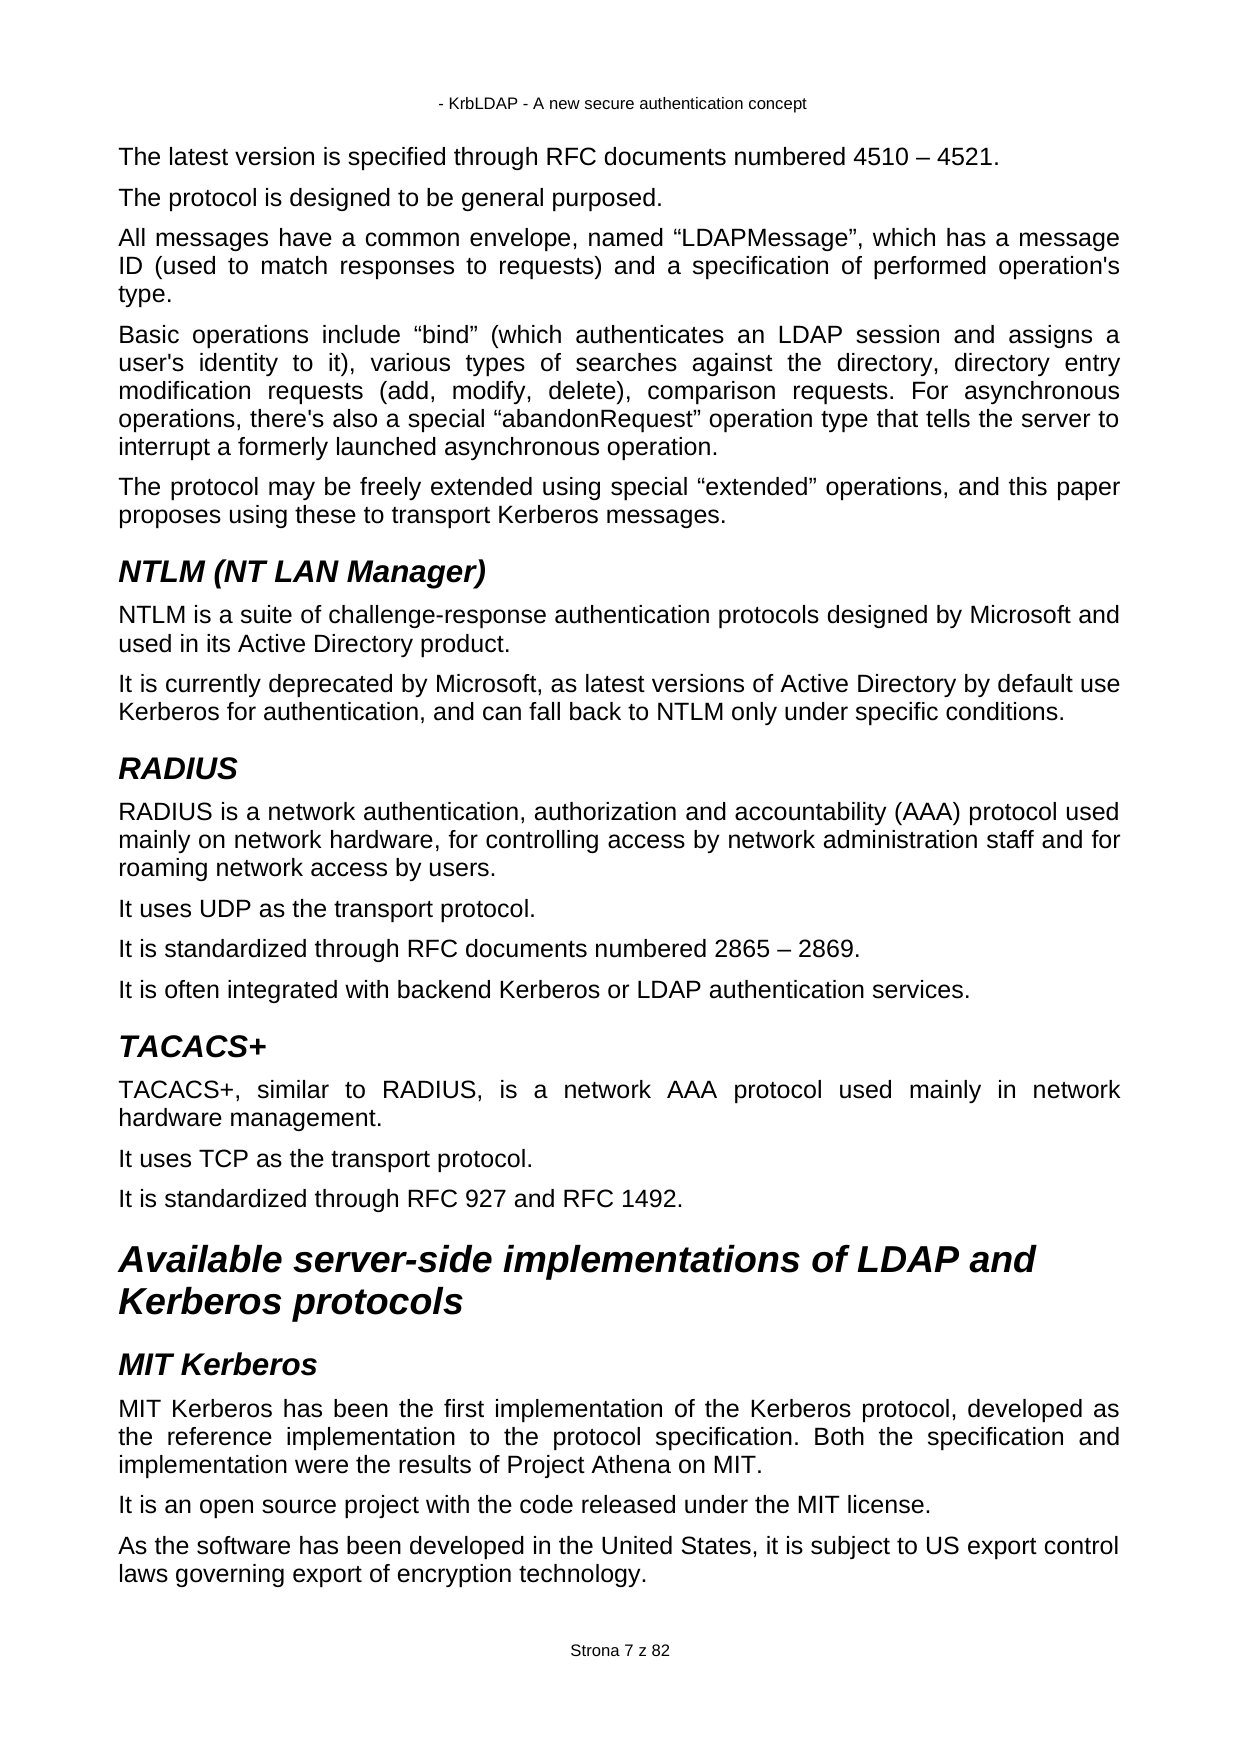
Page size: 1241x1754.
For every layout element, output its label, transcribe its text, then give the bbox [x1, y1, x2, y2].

text It is often integrated with backend Kerberos or LDAP authentication services. [118, 976, 1122, 1004]
text It is an open source project with the code released under the MIT license. [118, 1491, 1122, 1519]
text The latest version is specified through RFC documents numbered 4510 – 4521. [118, 143, 1122, 171]
text It uses TCP as the transport protocol. [118, 1144, 1122, 1173]
text As the software has been developed in the United States, it is subject to US export control laws governing export of encryption technology. [118, 1531, 1122, 1587]
text It is standardized through RFC documents numbered 2865 – 2869. [118, 935, 1122, 963]
text It is currently deprecated by Microsoft, as latest versions of Active Directory by default use Kerberos for authentication, and can fall back to NTLM only under specific conditions. [118, 670, 1122, 726]
text MIT Kerberos has been the first implementation of the Kerberos protocol, developed as the reference implementation to the protocol specification. Both the specification and implementation were the results of Project Athena on MIT. [118, 1394, 1122, 1478]
subtitle RADIUS [118, 751, 1122, 786]
subtitle TACACS+ [118, 1029, 1122, 1063]
text The protocol may be freely extended using special “extended” operations, and this paper proposes using these to transport Kerberos messages. [118, 473, 1122, 529]
text It uses UDP as the transport protocol. [118, 895, 1122, 923]
text It is standardized through RFC 927 and RFC 1492. [118, 1185, 1122, 1213]
subtitle Available server-side implementations of LDAP and Kerberos protocols [118, 1238, 1122, 1322]
text RADIUS is a network authentication, authorization and accountability (AAA) protocol used mainly on network hardware, for controlling access by network administration staff and for roaming network access by users. [118, 798, 1122, 882]
subtitle NTLM (NT LAN Manager) [118, 554, 1122, 589]
text NTLM is a suite of challenge-response authentication protocols designed by Microsoft and used in its Active Directory product. [118, 601, 1122, 657]
text The protocol is designed to be general purposed. [118, 183, 1122, 211]
text TACACS+, similar to RADIUS, is a network AAA protocol used mainly in network hardware management. [118, 1076, 1122, 1132]
text All messages have a common envelope, named “LDAPMessage”, which has a message ID (used to match responses to requests) and a specification of performed operation's type. [118, 224, 1122, 308]
subtitle MIT Kerberos [118, 1347, 1122, 1382]
text Basic operations include “bind” (which authenticates an LDAP session and assigns a user's identity to it), various types of searches against the directory, directory entry modification requests (add, modify, delete), comparison requests. For asynchronous operations, there's also a special “abandonRequest” operation type that tells the server to interrupt a formerly launched asynchronous operation. [118, 320, 1122, 460]
